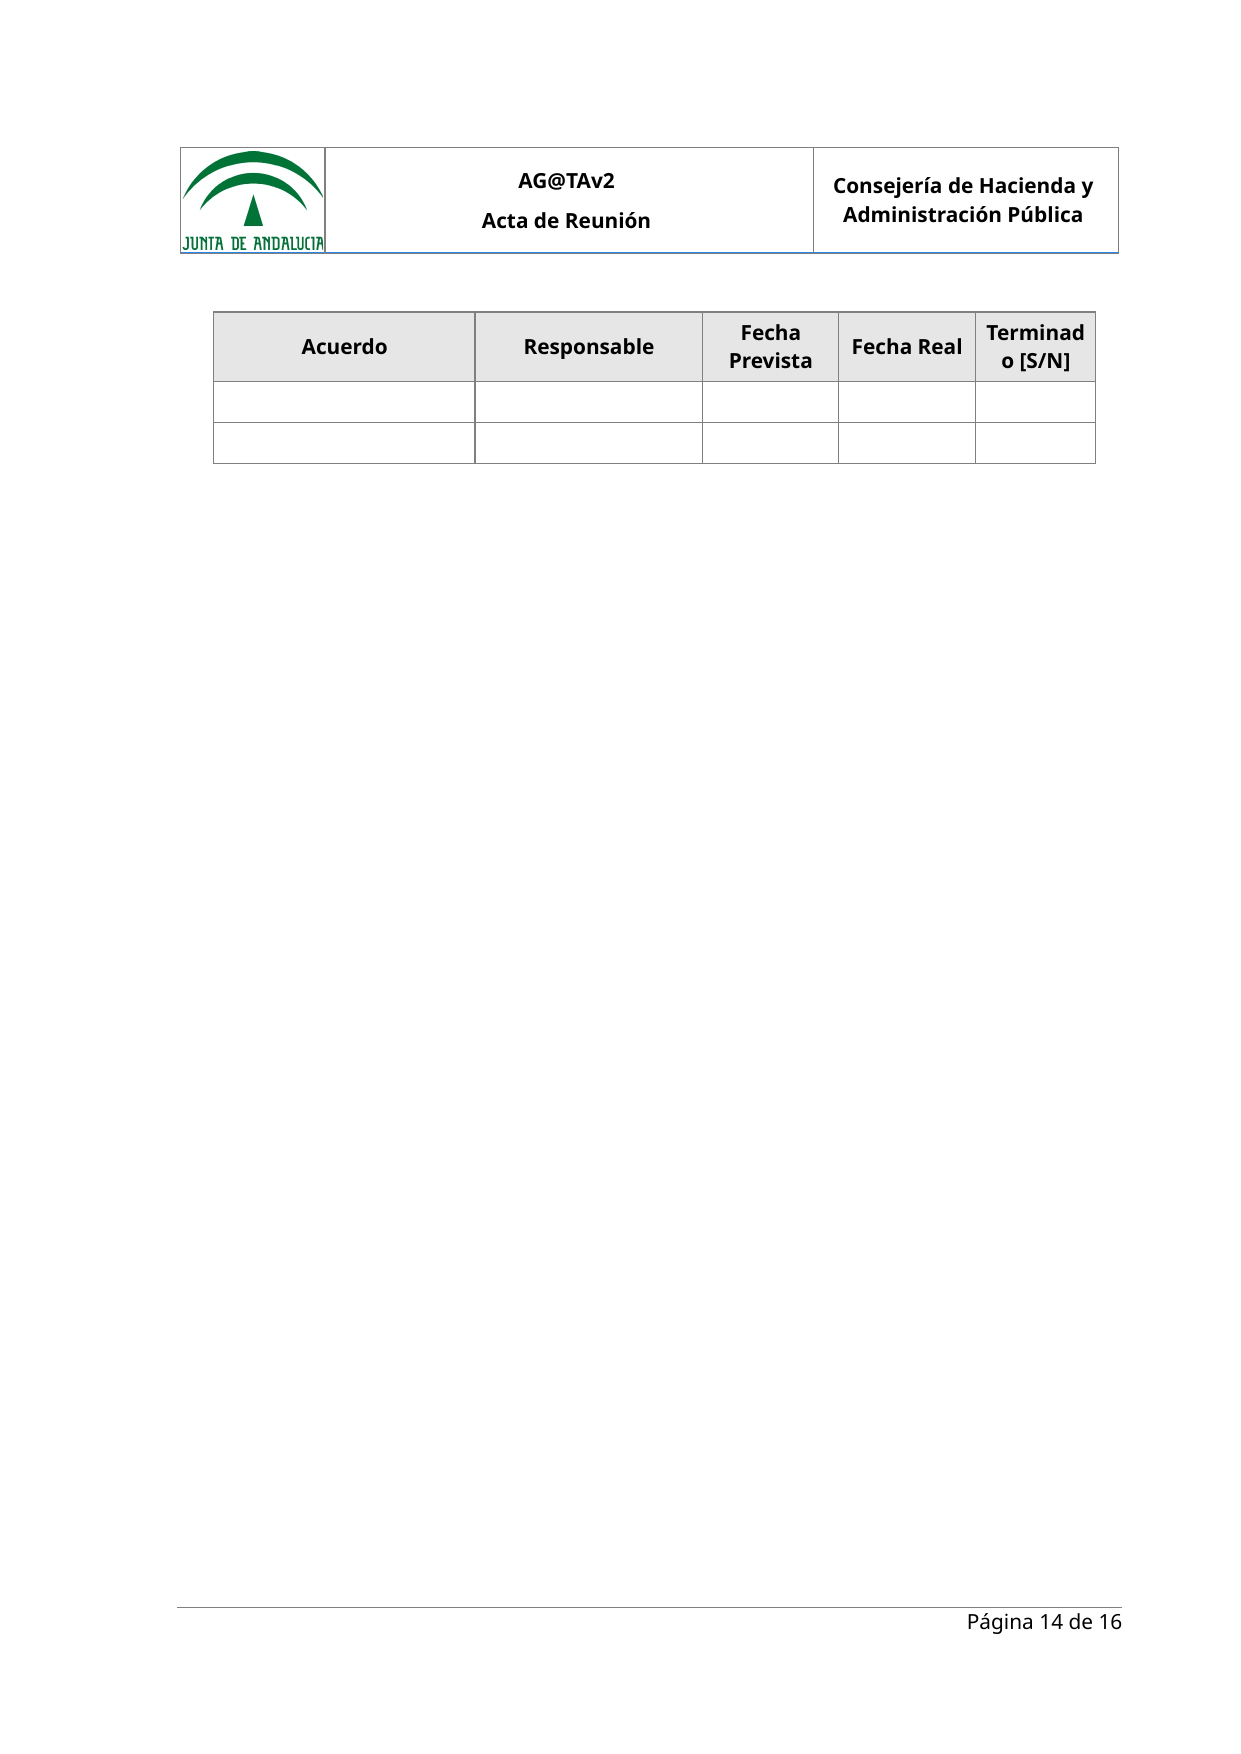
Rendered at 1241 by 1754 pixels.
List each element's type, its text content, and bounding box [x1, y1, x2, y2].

table_cell [703, 423, 838, 463]
table_cell [976, 382, 1095, 422]
table_header Fecha Prevista [703, 313, 838, 381]
table_cell [703, 382, 838, 422]
table_cell [214, 382, 474, 422]
picture [182, 151, 324, 250]
table_cell [839, 423, 975, 463]
table_cell [476, 423, 702, 463]
table_cell [476, 382, 702, 422]
table_cell [976, 423, 1095, 463]
table_header Acuerdo [214, 313, 474, 381]
table_header Fecha Real [839, 313, 975, 381]
table_header Terminado [S/N] [976, 313, 1095, 381]
table_cell [214, 423, 474, 463]
table_cell [839, 382, 975, 422]
table_header Responsable [476, 313, 702, 381]
